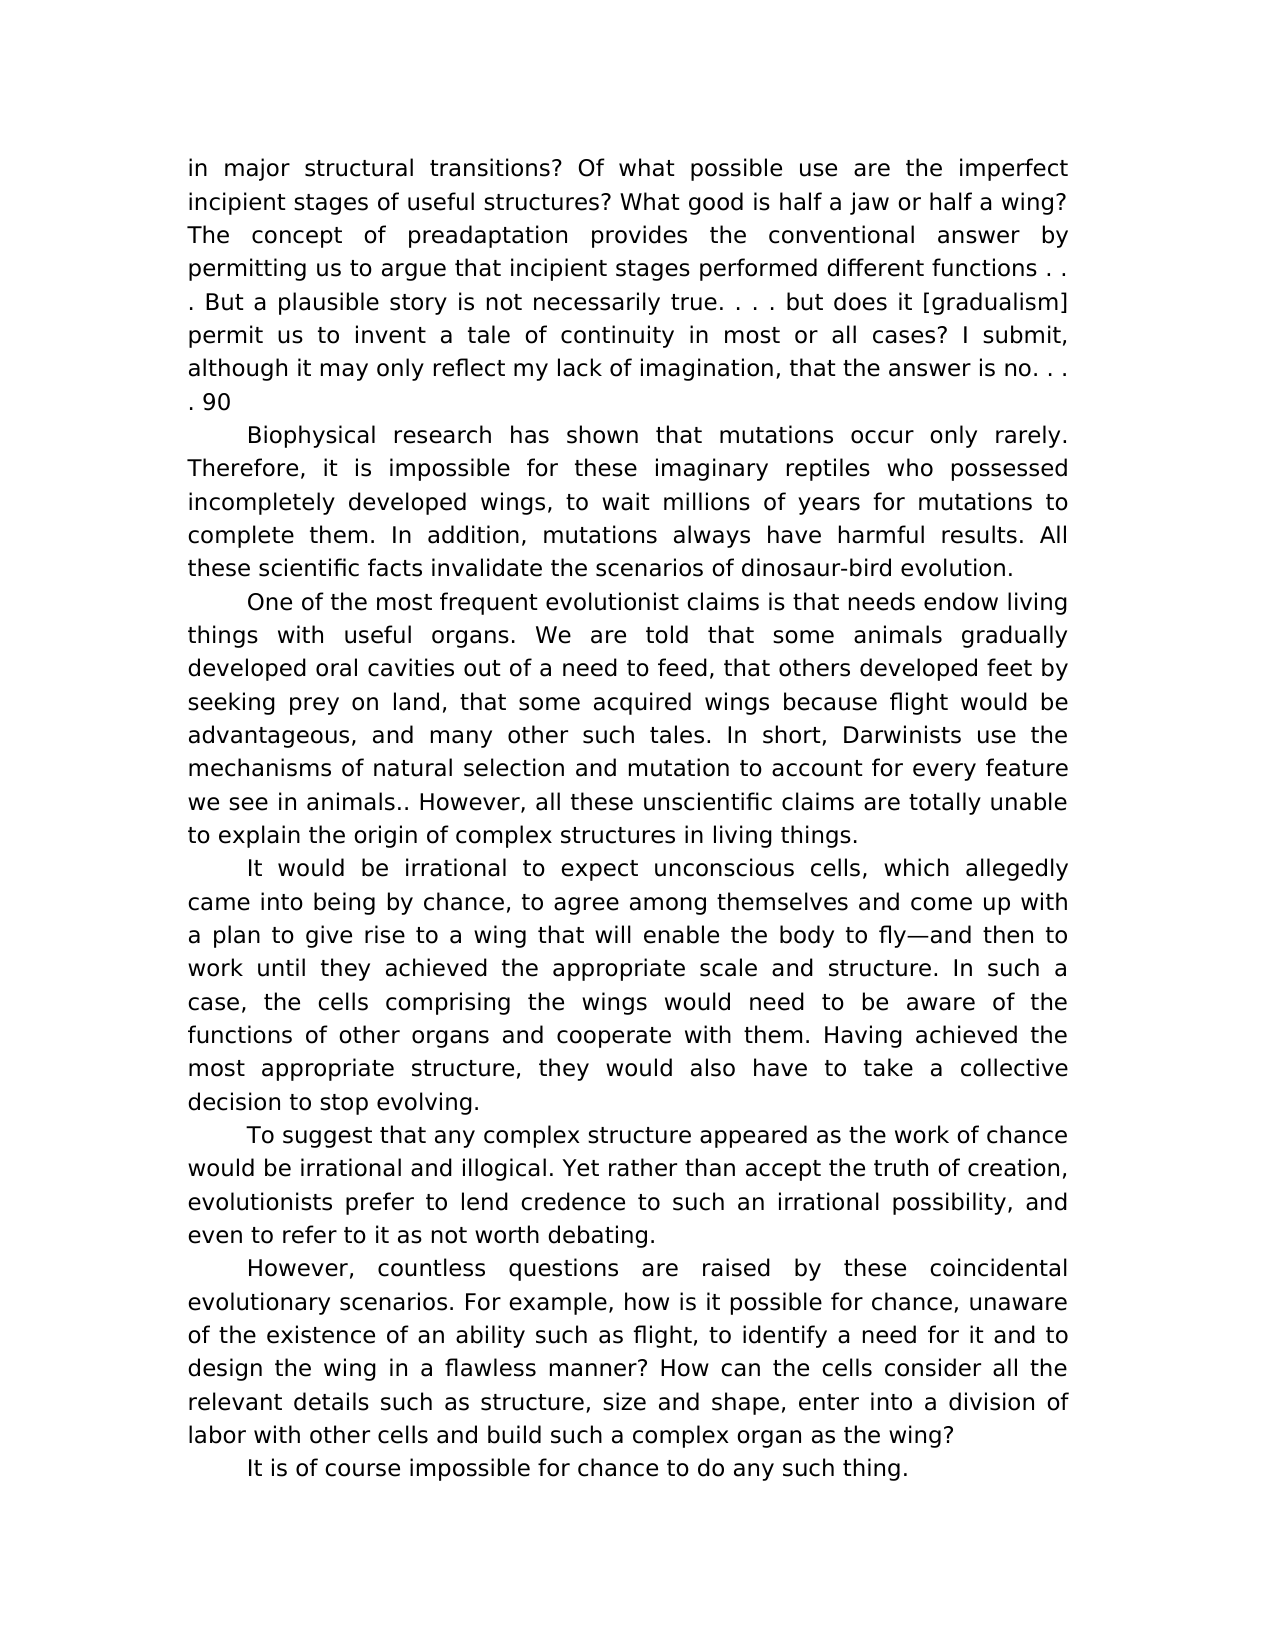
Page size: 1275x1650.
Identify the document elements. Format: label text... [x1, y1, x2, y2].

text It is of course impossible for chance to do any such thing. [187, 1450, 1070, 1483]
text Biophysical research has shown that mutations occur only rarely. Therefore, it is impossible for these imaginary reptiles who possessed incompletely developed wings, to wait millions of years for mutations to complete them. In addition, mutations always have harmful results. All these scientific facts invalidate the scenarios of dinosaur-bird evolution. [187, 417, 1070, 583]
text It would be irrational to expect unconscious cells, which allegedly came into being by chance, to agree among themselves and come up with a plan to give rise to a wing that will enable the body to fly—and then to work until they achieved the appropriate scale and structure. In such a case, the cells comprising the wings would need to be aware of the functions of other organs and cooperate with them. Having achieved the most appropriate structure, they would also have to take a collective decision to stop evolving. [187, 850, 1070, 1117]
text One of the most frequent evolutionist claims is that needs endow living things with useful organs. We are told that some animals gradually developed oral cavities out of a need to feed, that others developed feet by seeking prey on land, that some acquired wings because flight would be advantageous, and many other such tales. In short, Darwinists use the mechanisms of natural selection and mutation to account for every feature we see in animals.. However, all these unscientific claims are totally unable to explain the origin of complex structures in living things. [187, 583, 1070, 850]
text To suggest that any complex structure appeared as the work of chance would be irrational and illogical. Yet rather than accept the truth of creation, evolutionists prefer to lend credence to such an irrational possibility, and even to refer to it as not worth debating. [187, 1117, 1070, 1250]
text However, countless questions are raised by these coincidental evolutionary scenarios. For example, how is it possible for chance, unaware of the existence of an ability such as flight, to identify a need for it and to design the wing in a flawless manner? How can the cells consider all the relevant details such as structure, size and shape, enter into a division of labor with other cells and build such a complex organ as the wing? [187, 1250, 1070, 1450]
text in major structural transitions? Of what possible use are the imperfect incipient stages of useful structures? What good is half a jaw or half a wing? The concept of preadaptation provides the conventional answer by permitting us to argue that incipient stages performed different functions . . . But a plausible story is not necessarily true. . . . but does it [gradualism] permit us to invent a tale of continuity in most or all cases? I submit, although it may only reflect my lack of imagination, that the answer is no. . . . 90 [187, 150, 1070, 417]
